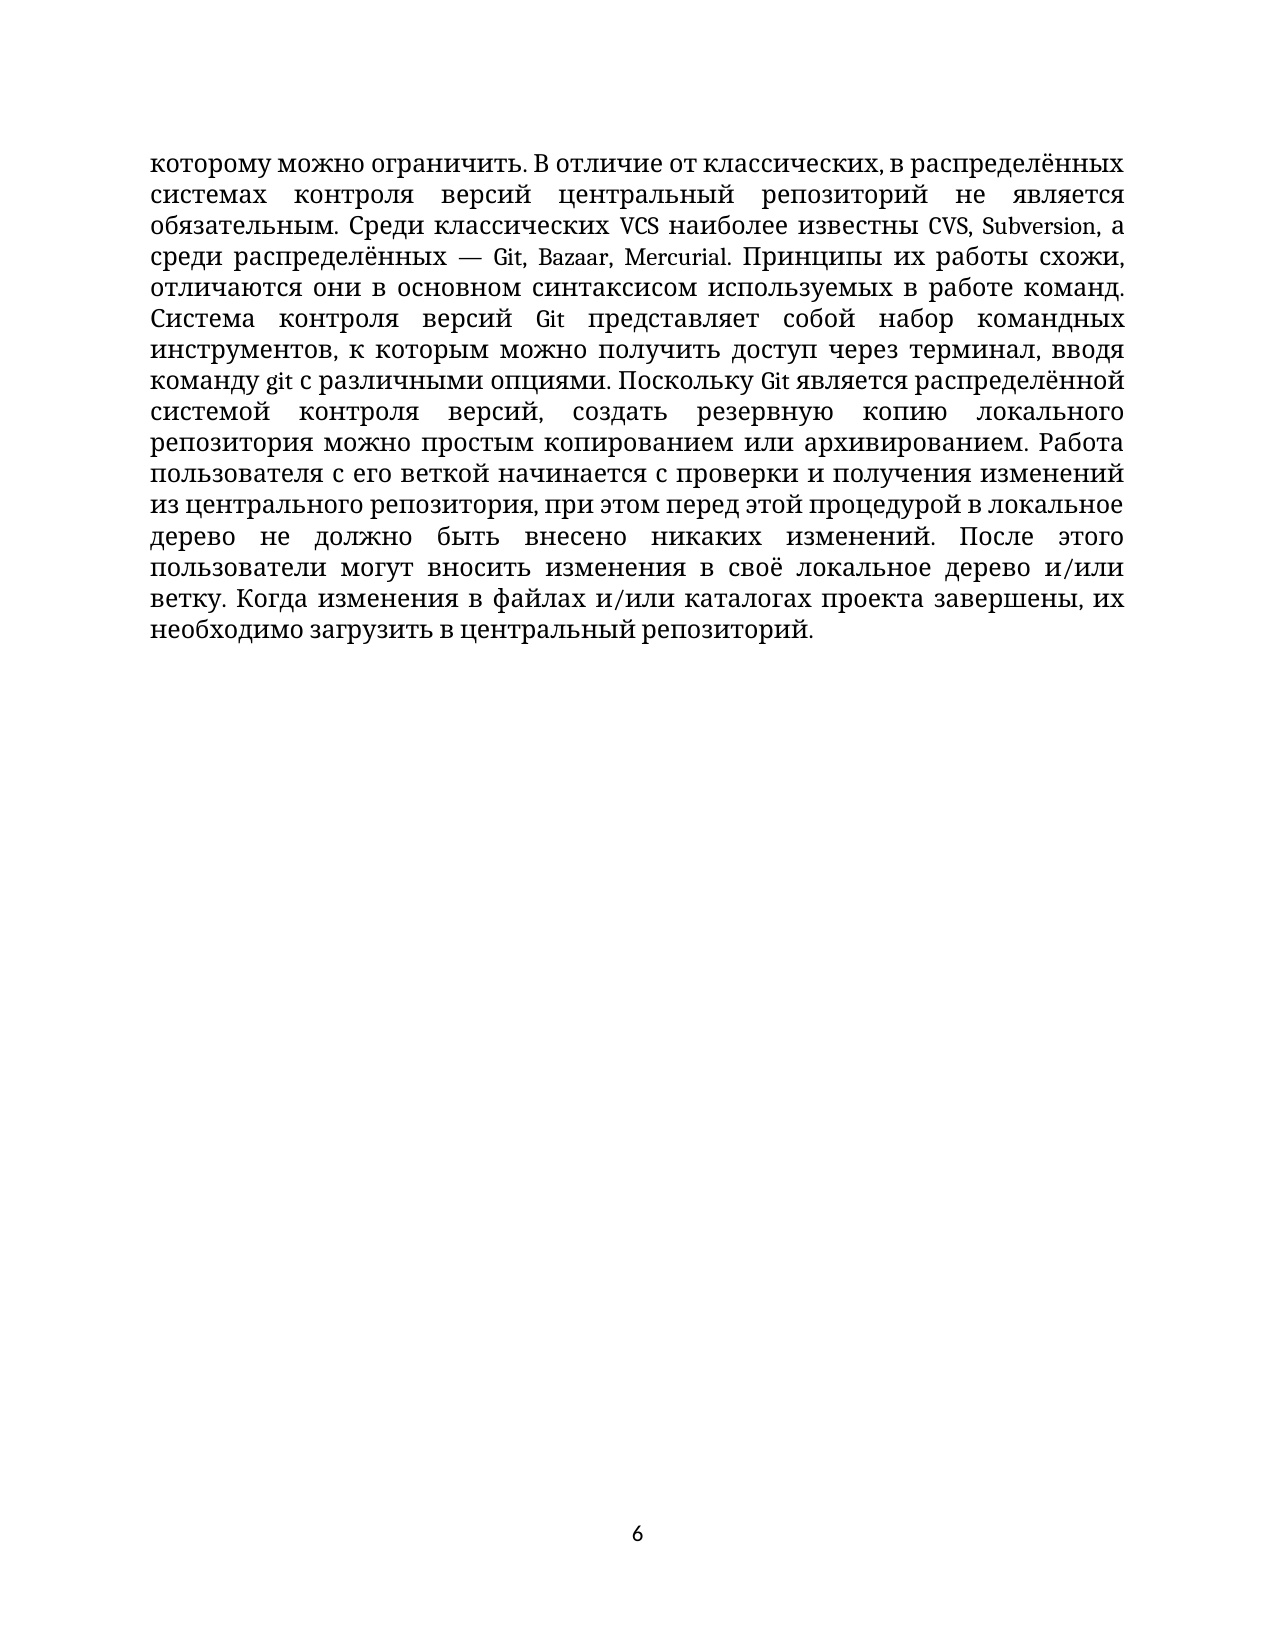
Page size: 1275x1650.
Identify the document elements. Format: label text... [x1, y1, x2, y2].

text которому можно ограничить. В отличие от классических, в распределённых системах контроля версий центральный репозиторий не является обязательным. Среди классических VCS наиболее известны CVS, Subversion, а среди распределённых — Git, Bazaar, Mercurial. Принципы их работы схожи, отличаются они в основном синтаксисом используемых в работе команд. Система контроля версий Git представляет собой набор командных инструментов, к которым можно получить доступ через терминал, вводя команду git с различными опциями. Поскольку Git является распределённой системой контроля версий, создать резервную копию локального репозитория можно простым копированием или архивированием. Работа пользователя с его веткой начинается с проверки и получения изменений из центрального репозитория, при этом перед этой процедурой в локальное дерево не должно быть внесено никаких изменений. После этого пользователи могут вносить изменения в своё локальное дерево и/или ветку. Когда изменения в файлах и/или каталогах проекта завершены, их необходимо загрузить в центральный репозиторий. [150, 150, 1125, 644]
